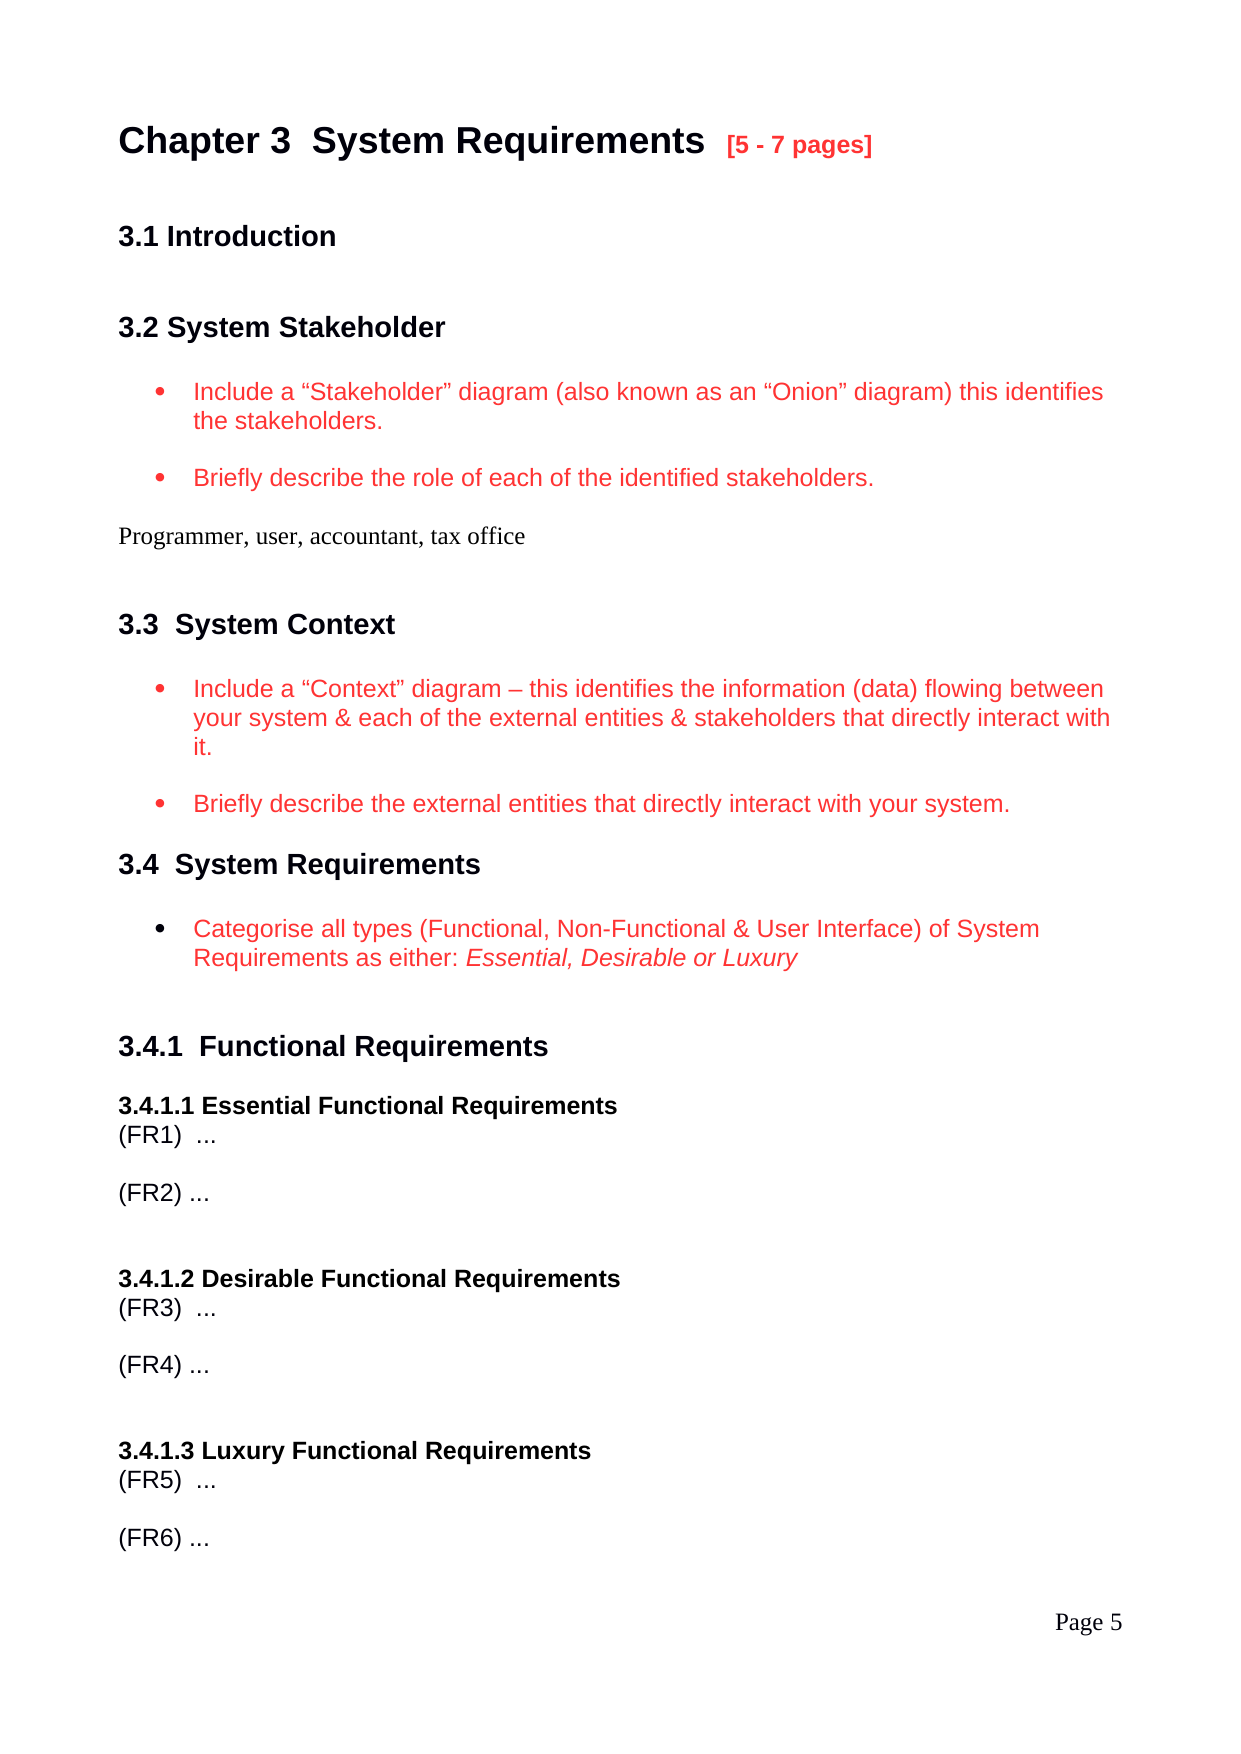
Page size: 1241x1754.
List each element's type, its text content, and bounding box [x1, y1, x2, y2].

text Chapter 3 System Requirements [5 - 7 pages] [118, 118, 1122, 161]
list Briefly describe the role of each of the identified stakeholders. [156, 463, 1122, 492]
text 3.4 System Requirements [118, 847, 1122, 880]
text Programmer, user, accountant, tax office [118, 521, 1122, 549]
text (FR4) ... [118, 1350, 1122, 1379]
text (FR2) ... [118, 1178, 1122, 1206]
text 3.2 System Stakeholder [118, 310, 1122, 343]
text 3.4.1.3 Luxury Functional Requirements [118, 1436, 1122, 1465]
list Categorise all types (Functional, Non-Functional & User Interface) of System Requirements as either: Essential, Desirable or Luxury [156, 914, 1122, 972]
text (FR5) ... [118, 1465, 1122, 1494]
text (FR1) ... [118, 1120, 1122, 1149]
list Include a “Context” diagram – this identifies the information (data) flowing between your system & each of the external entities & stakeholders that directly interact with it. [156, 674, 1122, 761]
text (FR3) ... [118, 1293, 1122, 1321]
text 3.3 System Context [118, 607, 1122, 641]
text 3.4.1.2 Desirable Functional Requirements [118, 1264, 1122, 1293]
text 3.4.1.1 Essential Functional Requirements [118, 1091, 1122, 1120]
text 3.1 Introduction [118, 219, 1122, 252]
list Include a “Stakeholder” diagram (also known as an “Onion” diagram) this identifies the stakeholders. [156, 377, 1122, 434]
text 3.4.1 Functional Requirements [118, 1029, 1122, 1063]
list Briefly describe the external entities that directly interact with your system. [156, 789, 1122, 818]
text (FR6) ... [118, 1523, 1122, 1551]
